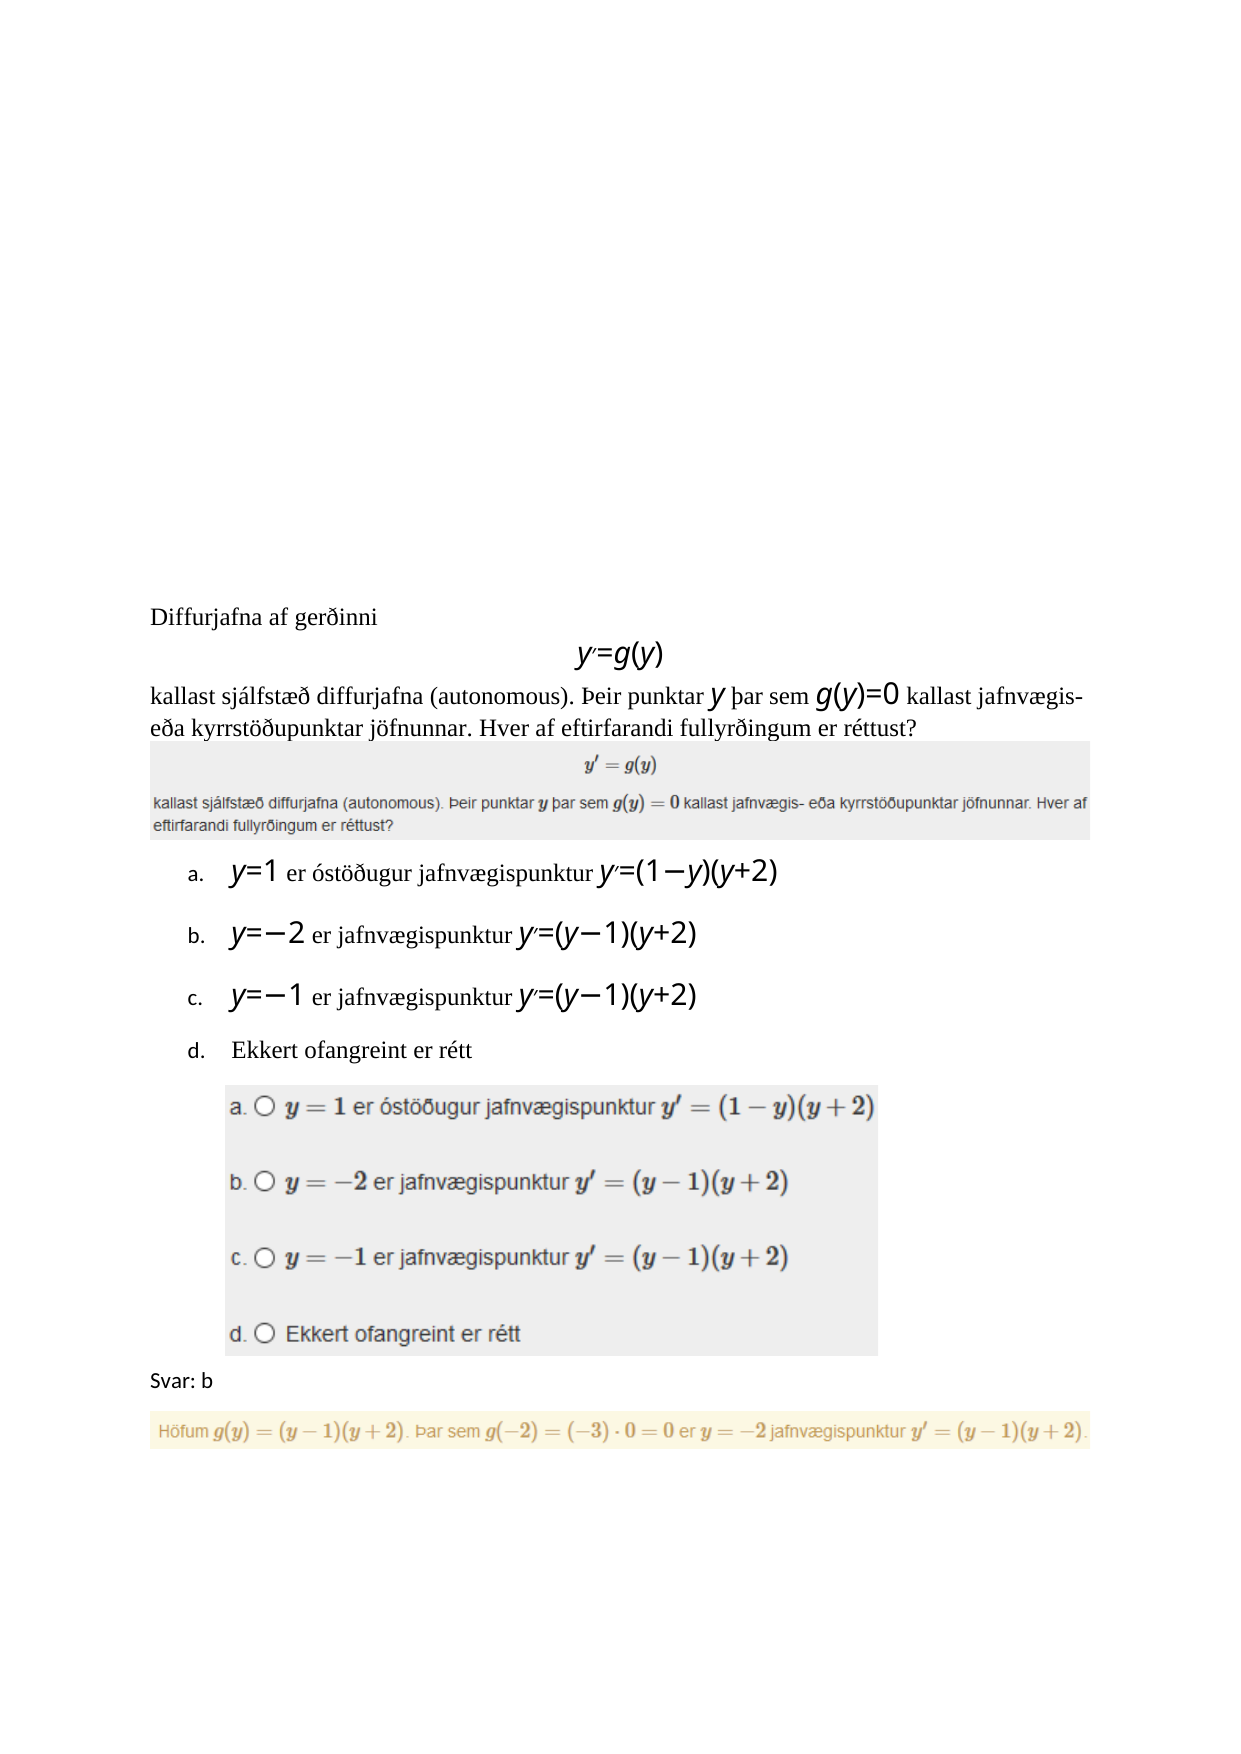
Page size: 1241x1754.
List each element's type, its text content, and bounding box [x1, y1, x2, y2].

list y=−1 er jafnvægispunktur y′=(y−1)(y+2) [187, 973, 1090, 1015]
text Diffurjafna af gerðinni [150, 602, 1090, 631]
text kallast sjálfstæð diffurjafna (autonomous). Þeir punktar y þar sem g(y)=0 kallast jafnvægis- eða kyrrstöðupunktar jöfnunnar. Hver af eftirfarandi fullyrðingum er réttust? [150, 672, 1090, 741]
text y′=g(y) [150, 631, 1090, 672]
text Svar: b [150, 1366, 1090, 1394]
list Ekkert ofangreint er rétt [187, 1036, 1090, 1064]
list y=−2 er jafnvægispunktur y′=(y−1)(y+2) [187, 912, 1090, 953]
list y=1 er óstöðugur jafnvægispunktur y′=(1−y)(y+2) [187, 849, 1090, 891]
